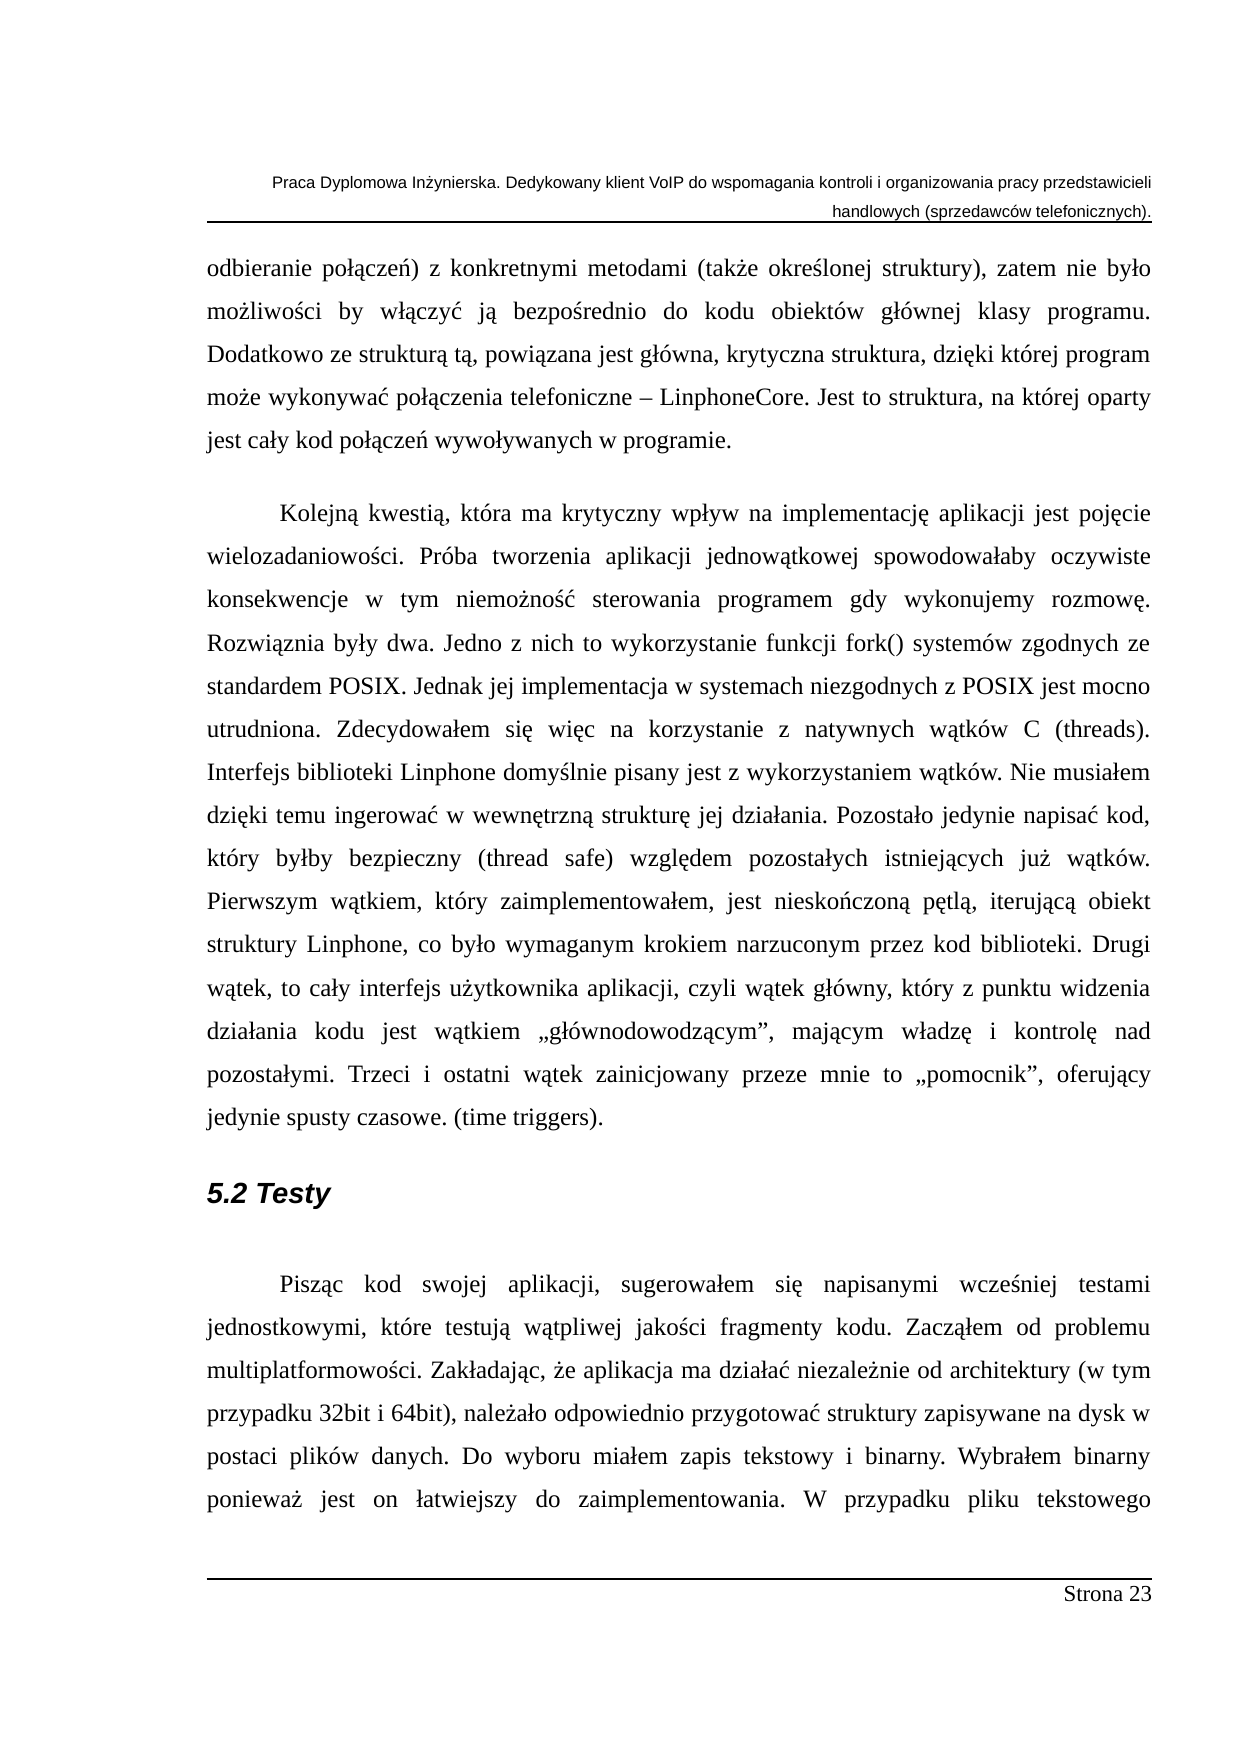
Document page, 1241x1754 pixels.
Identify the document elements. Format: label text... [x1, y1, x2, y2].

text Pisząc kod swojej aplikacji, sugerowałem się napisanymi wcześniej testami jednostkowymi, które testują wątpliwej jakości fragmenty kodu. Zacząłem od problemu multiplatformowości. Zakładając, że aplikacja ma działać niezależnie od architektury (w tym przypadku 32bit i 64bit), należało odpowiednio przygotować struktury zapisywane na dysk w postaci plików danych. Do wyboru miałem zapis tekstowy i binarny. Wybrałem binarny ponieważ jest on łatwiejszy do zaimplementowania. W przypadku pliku tekstowego [207, 1269, 1152, 1513]
subtitle 5.2 Testy [207, 1176, 1152, 1209]
text odbieranie połączeń) z konkretnymi metodami (także określonej struktury), zatem nie było możliwości by włączyć ją bezpośrednio do kodu obiektów głównej klasy programu. Dodatkowo ze strukturą tą, powiązana jest główna, krytyczna struktura, dzięki której program może wykonywać połączenia telefoniczne – LinphoneCore. Jest to struktura, na której oparty jest cały kod połączeń wywoływanych w programie. [207, 253, 1152, 454]
text Kolejną kwestią, która ma krytyczny wpływ na implementację aplikacji jest pojęcie wielozadaniowości. Próba tworzenia aplikacji jednowątkowej spowodowałaby oczywiste konsekwencje w tym niemożność sterowania programem gdy wykonujemy rozmowę. Rozwiąznia były dwa. Jedno z nich to wykorzystanie funkcji fork() systemów zgodnych ze standardem POSIX. Jednak jej implementacja w systemach niezgodnych z POSIX jest mocno utrudniona. Zdecydowałem się więc na korzystanie z natywnych wątków C (threads). Interfejs biblioteki Linphone domyślnie pisany jest z wykorzystaniem wątków. Nie musiałem dzięki temu ingerować w wewnętrzną strukturę jej działania. Pozostało jedynie napisać kod, który byłby bezpieczny (thread safe) względem pozostałych istniejących już wątków. Pierwszym wątkiem, który zaimplementowałem, jest nieskończoną pętlą, iterującą obiekt struktury Linphone, co było wymaganym krokiem narzuconym przez kod biblioteki. Drugi wątek, to cały interfejs użytkownika aplikacji, czyli wątek główny, który z punktu widzenia działania kodu jest wątkiem „głównodowodzącym”, mającym władzę i kontrolę nad pozostałymi. Trzeci i ostatni wątek zainicjowany przeze mnie to „pomocnik”, oferujący jedynie spusty czasowe. (time triggers). [207, 498, 1152, 1131]
